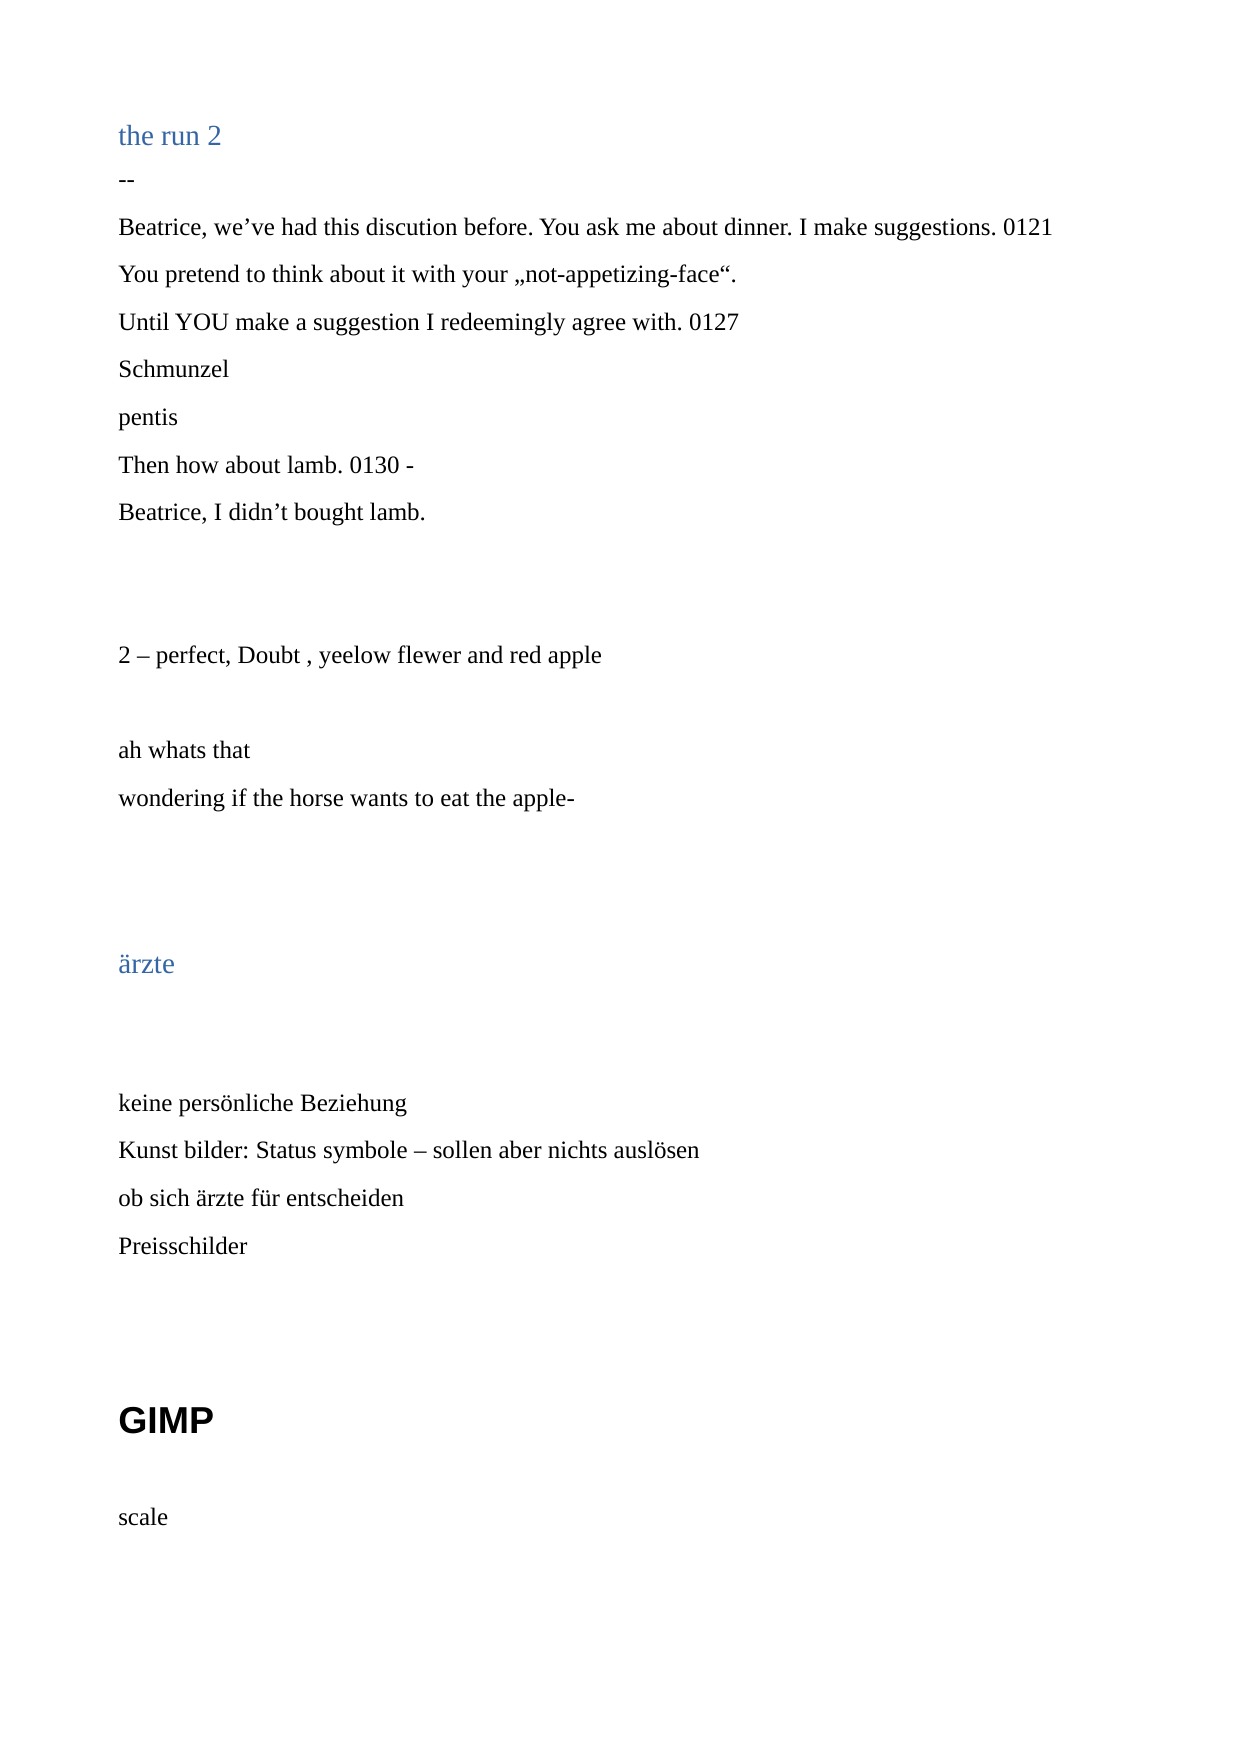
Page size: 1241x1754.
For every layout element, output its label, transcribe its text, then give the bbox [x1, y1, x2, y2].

subtitle GIMP [118, 1398, 1122, 1442]
text Preisschilder [118, 1231, 1122, 1259]
text You pretend to think about it with your „not-appetizing-face“. [118, 259, 1122, 288]
text Until YOU make a suggestion I redeemingly agree with. 0127 [118, 307, 1122, 336]
text scale [118, 1502, 1122, 1531]
text Kunst bilder: Status symbole – sollen aber nichts auslösen [118, 1136, 1122, 1164]
text Schmunzel [118, 354, 1122, 383]
text -- [118, 164, 1122, 193]
text Then how about lamb. 0130 - [118, 450, 1122, 478]
text Beatrice, we’ve had this discution before. You ask me about dinner. I make suggestions. 0121 [118, 212, 1122, 241]
subtitle the run 2 [118, 118, 1122, 152]
text ah whats that [118, 735, 1122, 764]
text pentis [118, 402, 1122, 431]
text keine persönliche Beziehung [118, 1088, 1122, 1117]
text wondering if the horse wants to eat the apple- [118, 783, 1122, 812]
text Beatrice, I didn’t bought lamb. [118, 497, 1122, 526]
text 2 – perfect, Doubt , yeelow flewer and red apple [118, 640, 1122, 669]
text ob sich ärzte für entscheiden [118, 1183, 1122, 1212]
subtitle ärzte [118, 947, 1122, 980]
